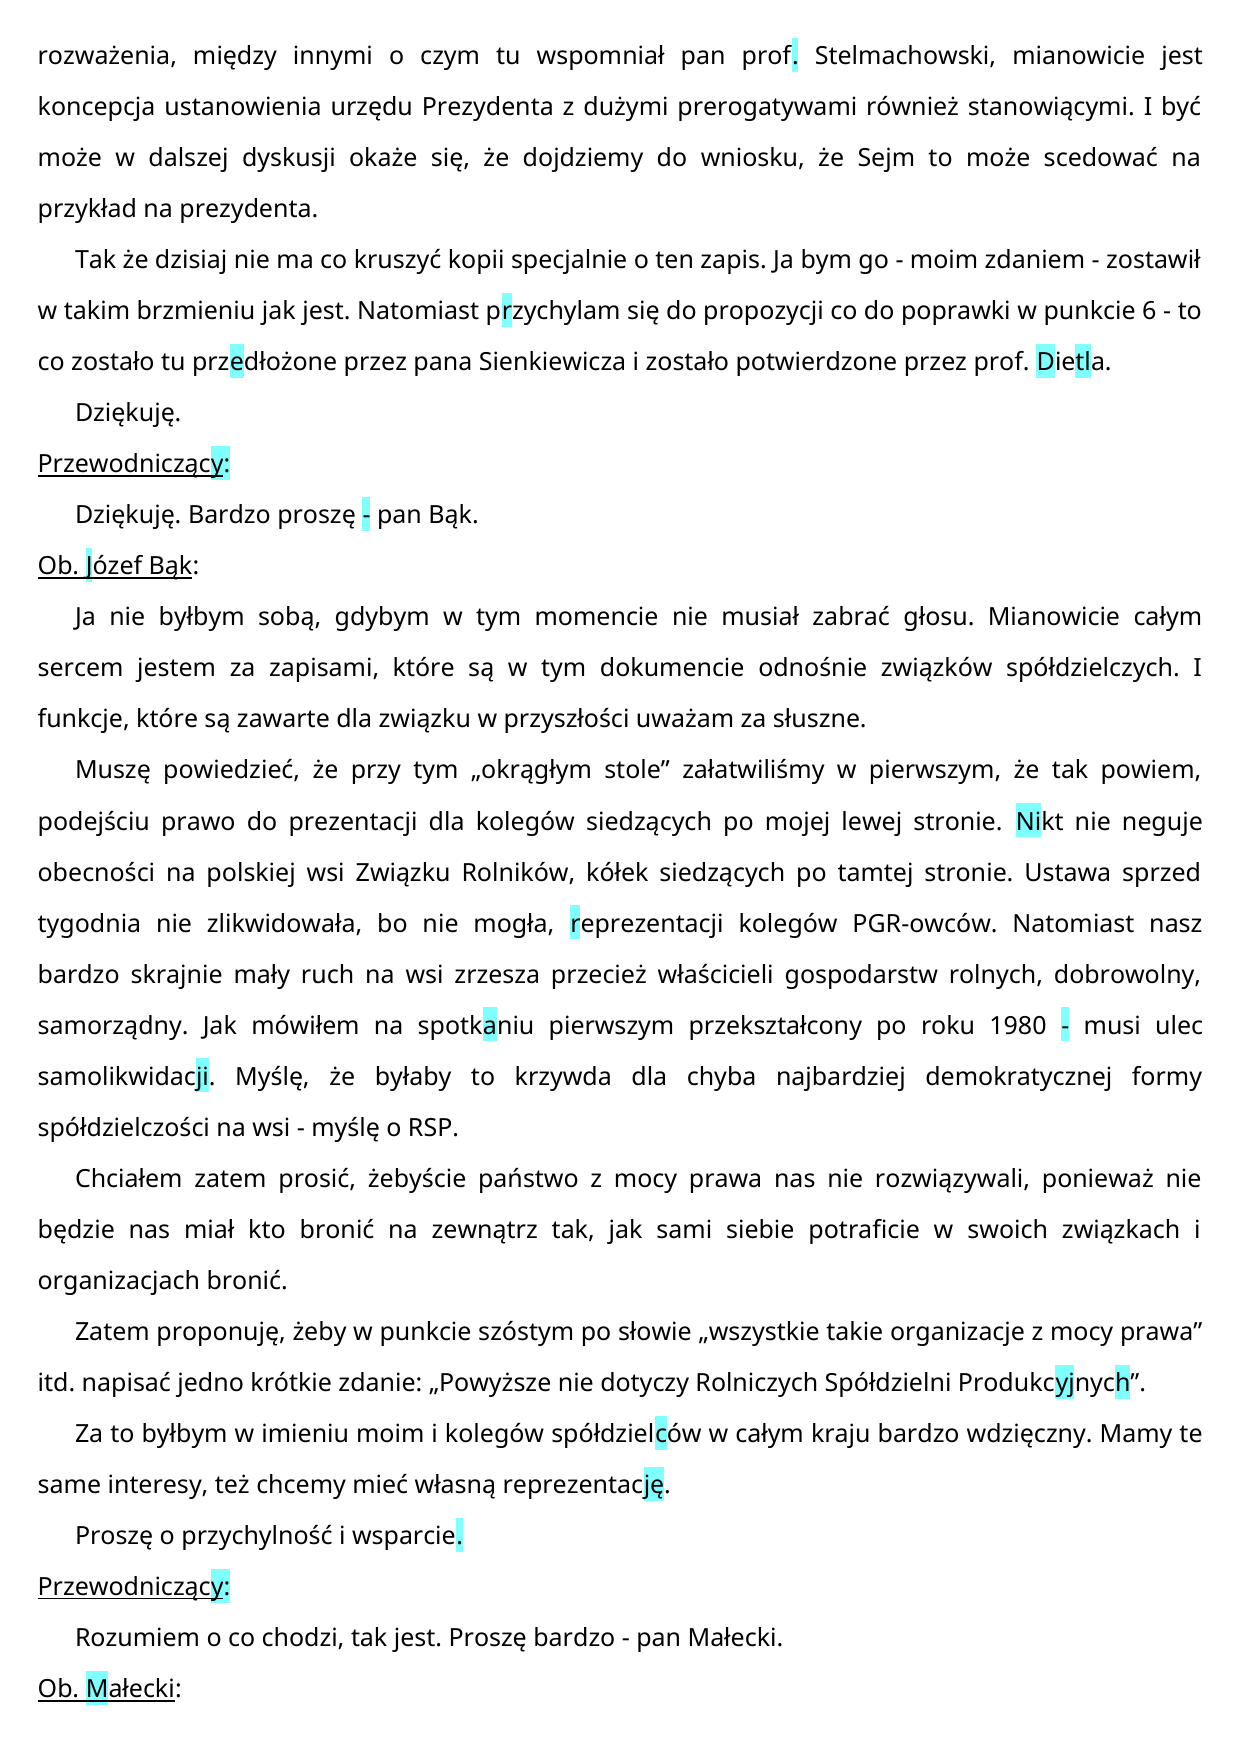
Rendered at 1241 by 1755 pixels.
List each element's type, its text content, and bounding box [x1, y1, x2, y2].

text Rozumiem o co chodzi, tak jest. Proszę bardzo - pan Małecki. [37, 1620, 1203, 1654]
text Dziękuję. [37, 395, 1203, 429]
text Tak że dzisiaj nie ma co kruszyć kopii specjalnie o ten zapis. Ja bym go - moim zdaniem - zostawił w takim brzmieniu jak jest. Natomiast przychylam się do propozycji co do poprawki w punkcie 6 - to co zostało tu przedłożone przez pana Sienkiewicza i zostało potwierdzone przez prof. Dietla. [37, 242, 1203, 378]
text Dziękuję. Bardzo proszę - pan Bąk. [37, 497, 1203, 531]
text Za to byłbym w imieniu moim i kolegów spółdzielców w całym kraju bardzo wdzięczny. Mamy te same interesy, też chcemy mieć własną reprezentację. [37, 1416, 1203, 1501]
text Zatem proponuję, żeby w punkcie szóstym po słowie „wszystkie takie organizacje z mocy prawa” itd. napisać jedno krótkie zdanie: „Powyższe nie dotyczy Rolniczych Spółdzielni Produkcyjnych”. [37, 1313, 1203, 1399]
text Ob. Małecki: [37, 1671, 1203, 1705]
text Przewodniczący: [37, 446, 1203, 480]
text rozważenia, między innymi o czym tu wspomniał pan prof. Stelmachowski, mianowicie jest koncepcja ustanowienia urzędu Prezydenta z dużymi prerogatywami również stanowiącymi. I być może w dalszej dyskusji okaże się, że dojdziemy do wniosku, że Sejm to może scedować na przykład na prezydenta. [37, 37, 1203, 225]
text Przewodniczący: [37, 1569, 1203, 1603]
text Muszę powiedzieć, że przy tym „okrągłym stole” załatwiliśmy w pierwszym, że tak powiem, podejściu prawo do prezentacji dla kolegów siedzących po mojej lewej stronie. Nikt nie neguje obecności na polskiej wsi Związku Rolników, kółek siedzących po tamtej stronie. Ustawa sprzed tygodnia nie zlikwidowała, bo nie mogła, reprezentacji kolegów PGR-owców. Natomiast nasz bardzo skrajnie mały ruch na wsi zrzesza przecież właścicieli gospodarstw rolnych, dobrowolny, samorządny. Jak mówiłem na spotkaniu pierwszym przekształcony po roku 1980 - musi ulec samolikwidacji. Myślę, że byłaby to krzywda dla chyba najbardziej demokratycznej formy spółdzielczości na wsi - myślę o RSP. [37, 752, 1203, 1143]
text Proszę o przychylność i wsparcie. [37, 1518, 1203, 1552]
text Chciałem zatem prosić, żebyście państwo z mocy prawa nas nie rozwiązywali, ponieważ nie będzie nas miał kto bronić na zewnątrz tak, jak sami siebie potraficie w swoich związkach i organizacjach bronić. [37, 1160, 1203, 1297]
text Ob. Józef Bąk: [37, 548, 1203, 582]
text Ja nie byłbym sobą, gdybym w tym momencie nie musiał zabrać głosu. Mianowicie całym sercem jestem za zapisami, które są w tym dokumencie odnośnie związków spółdzielczych. I funkcje, które są zawarte dla związku w przyszłości uważam za słuszne. [37, 599, 1203, 735]
